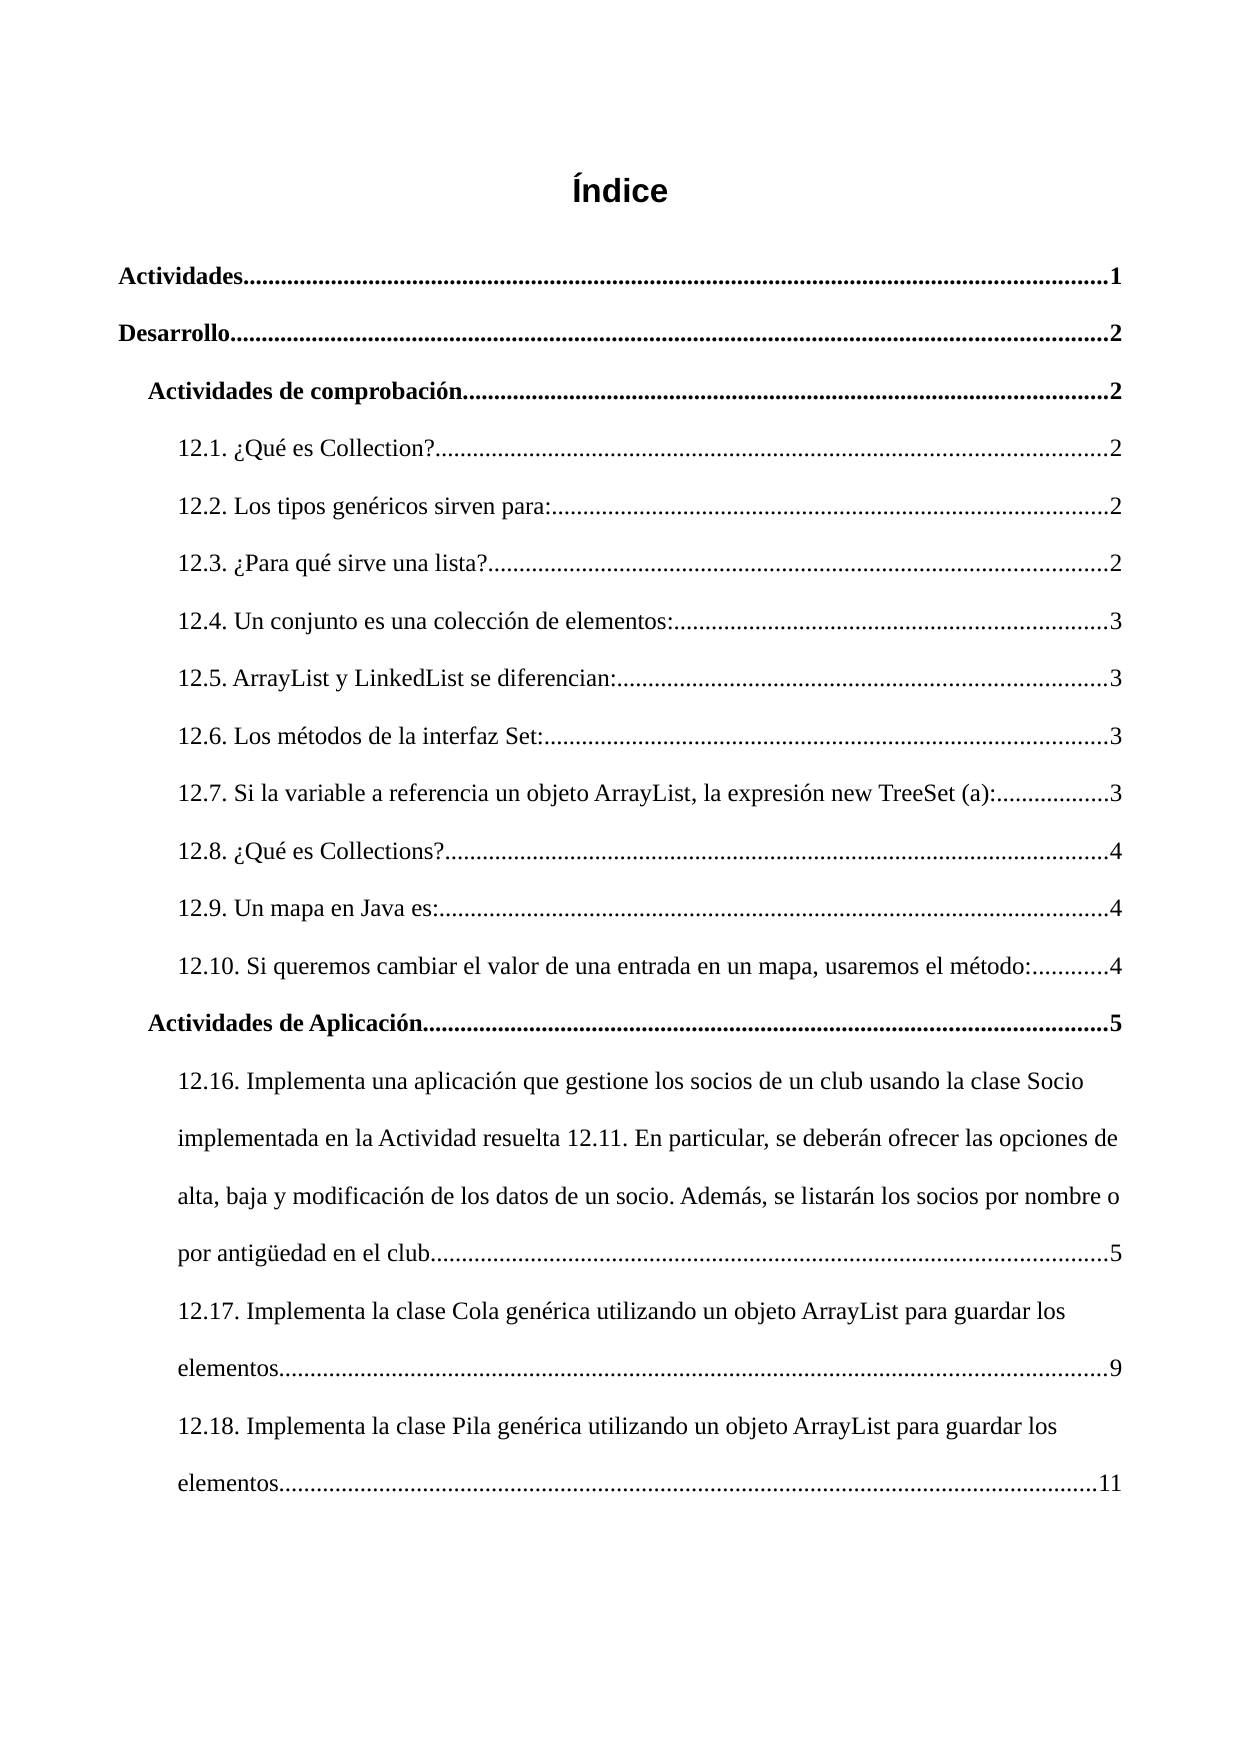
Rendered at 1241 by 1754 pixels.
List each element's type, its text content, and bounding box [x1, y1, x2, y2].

text 12.8. ¿Qué es Collections? 4 [177, 836, 1122, 864]
text 12.4. Un conjunto es una colección de elementos: 3 [177, 606, 1122, 634]
subtitle Índice [118, 171, 1122, 210]
text 12.17. Implementa la clase Cola genérica utilizando un objeto ArrayList para guardar los elementos. 9 [177, 1296, 1122, 1382]
text 12.18. Implementa la clase Pila genérica utilizando un objeto ArrayList para guardar los elementos. 11 [177, 1411, 1122, 1497]
text 12.7. Si la variable a referencia un objeto ArrayList, la expresión new TreeSet (a): 3 [177, 778, 1122, 807]
text 12.1. ¿Qué es Collection? 2 [177, 433, 1122, 462]
text Desarrollo 2 [118, 318, 1122, 347]
text 12.10. Si queremos cambiar el valor de una entrada en un mapa, usaremos el método: 4 [177, 951, 1122, 979]
text 12.16. Implementa una aplicación que gestione los socios de un club usando la clase Socio implementada en la Actividad resuelta 12.11. En particular, se deberán ofrecer las opciones de alta, baja y modificación de los datos de un socio. Además, se listarán los socios por nombre o por antigüedad en el club. 5 [177, 1066, 1122, 1267]
text 12.2. Los tipos genéricos sirven para: 2 [177, 491, 1122, 519]
text Actividades de Aplicación. 5 [148, 1008, 1122, 1037]
text 12.5. ArrayList y LinkedList se diferencian: 3 [177, 663, 1122, 692]
text Actividades de comprobación. 2 [148, 376, 1122, 404]
text 12.9. Un mapa en Java es: 4 [177, 893, 1122, 922]
text 12.6. Los métodos de la interfaz Set: 3 [177, 721, 1122, 749]
text Actividades 1 [118, 261, 1122, 289]
text 12.3. ¿Para qué sirve una lista? 2 [177, 548, 1122, 577]
